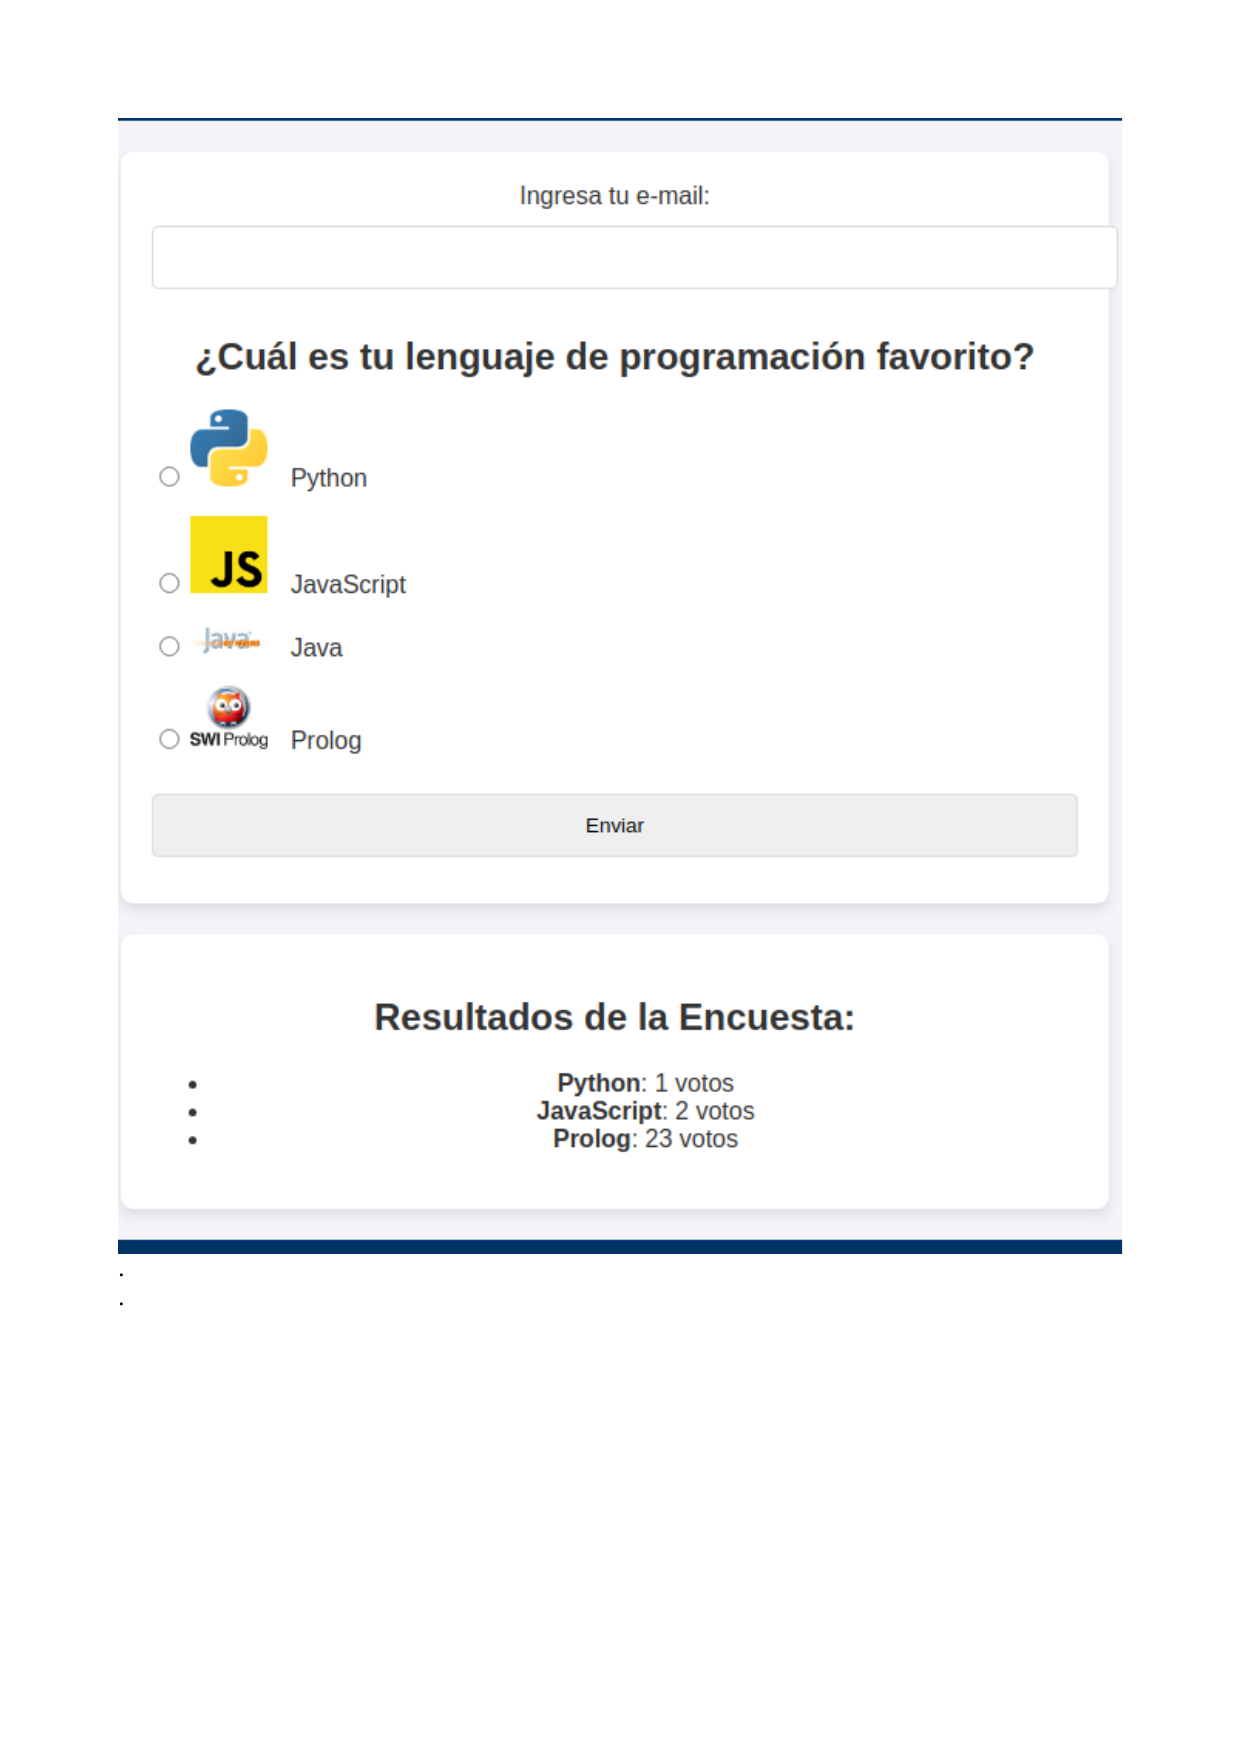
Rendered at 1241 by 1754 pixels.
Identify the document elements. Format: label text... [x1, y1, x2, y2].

picture [118, 118, 1123, 1254]
text . [118, 1254, 1122, 1282]
text . [118, 1282, 1122, 1311]
